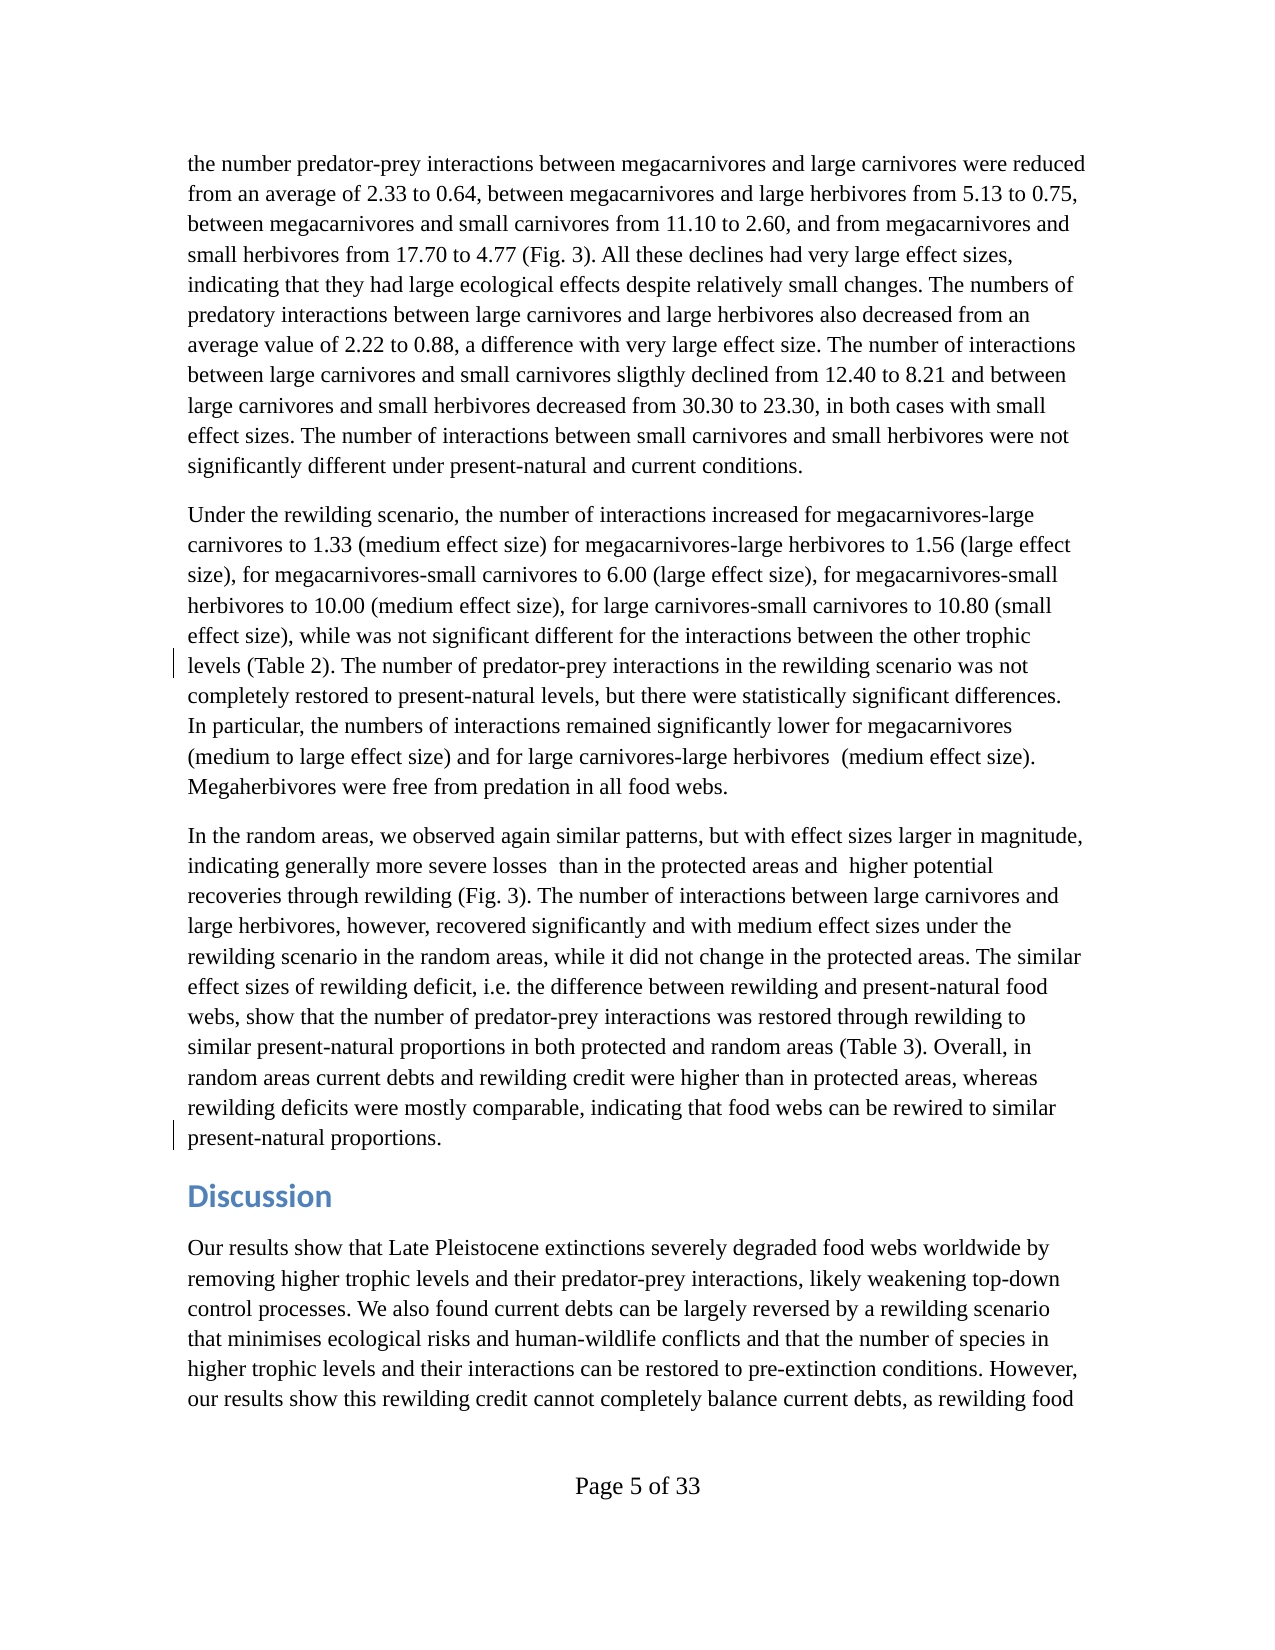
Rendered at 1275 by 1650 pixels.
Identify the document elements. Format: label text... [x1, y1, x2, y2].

text In the random areas, we observed again similar patterns, but with effect sizes larger in magnitude, indicating generally more severe losses than in the protected areas and higher potential recoveries through rewilding (Fig. 3). The number of interactions between large carnivores and large herbivores, however, recovered significantly and with medium effect sizes under the rewilding scenario in the random areas, while it did not change in the protected areas. The similar effect sizes of rewilding deficit, i.e. the difference between rewilding and present-natural food webs, show that the number of predator-prey interactions was restored through rewilding to similar present-natural proportions in both protected and random areas (Table 3). Overall, in random areas current debts and rewilding credit were higher than in protected areas, whereas rewilding deficits were mostly comparable, indicating that food webs can be rewired to similar present-natural proportions. [187, 822, 1087, 1150]
text Under the rewilding scenario, the number of interactions increased for megacarnivores-large carnivores to 1.33 (medium effect size) for megacarnivores-large herbivores to 1.56 (large effect size), for megacarnivores-small carnivores to 6.00 (large effect size), for megacarnivores-small herbivores to 10.00 (medium effect size), for large carnivores-small carnivores to 10.80 (small effect size), while was not significant different for the interactions between the other trophic levels (Table 2). The number of predator-prey interactions in the rewilding scenario was not completely restored to present-natural levels, but there were statistically significant differences. In particular, the numbers of interactions remained significantly lower for megacarnivores (medium to large effect size) and for large carnivores-large herbivores (medium effect size). Megaherbivores were free from predation in all food webs. [187, 501, 1087, 799]
subtitle Discussion [187, 1175, 1087, 1216]
text Our results show that Late Pleistocene extinctions severely degraded food webs worldwide by removing higher trophic levels and their predator-prey interactions, likely weakening top-down control processes. We also found current debts can be largely reversed by a rewilding scenario that minimises ecological risks and human-wildlife conflicts and that the number of species in higher trophic levels and their interactions can be restored to pre-extinction conditions. However, our results show this rewilding credit cannot completely balance current debts, as rewilding food [187, 1234, 1087, 1412]
text the number predator-prey interactions between megacarnivores and large carnivores were reduced from an average of 2.33 to 0.64, between megacarnivores and large herbivores from 5.13 to 0.75, between megacarnivores and small carnivores from 11.10 to 2.60, and from megacarnivores and small herbivores from 17.70 to 4.77 (Fig. 3). All these declines had very large effect sizes, indicating that they had large ecological effects despite relatively small changes. The numbers of predatory interactions between large carnivores and large herbivores also decreased from an average value of 2.22 to 0.88, a difference with very large effect size. The number of interactions between large carnivores and small carnivores sligthly declined from 12.40 to 8.21 and between large carnivores and small herbivores decreased from 30.30 to 23.30, in both cases with small effect sizes. The number of interactions between small carnivores and small herbivores were not significantly different under present-natural and current conditions. [187, 150, 1087, 478]
